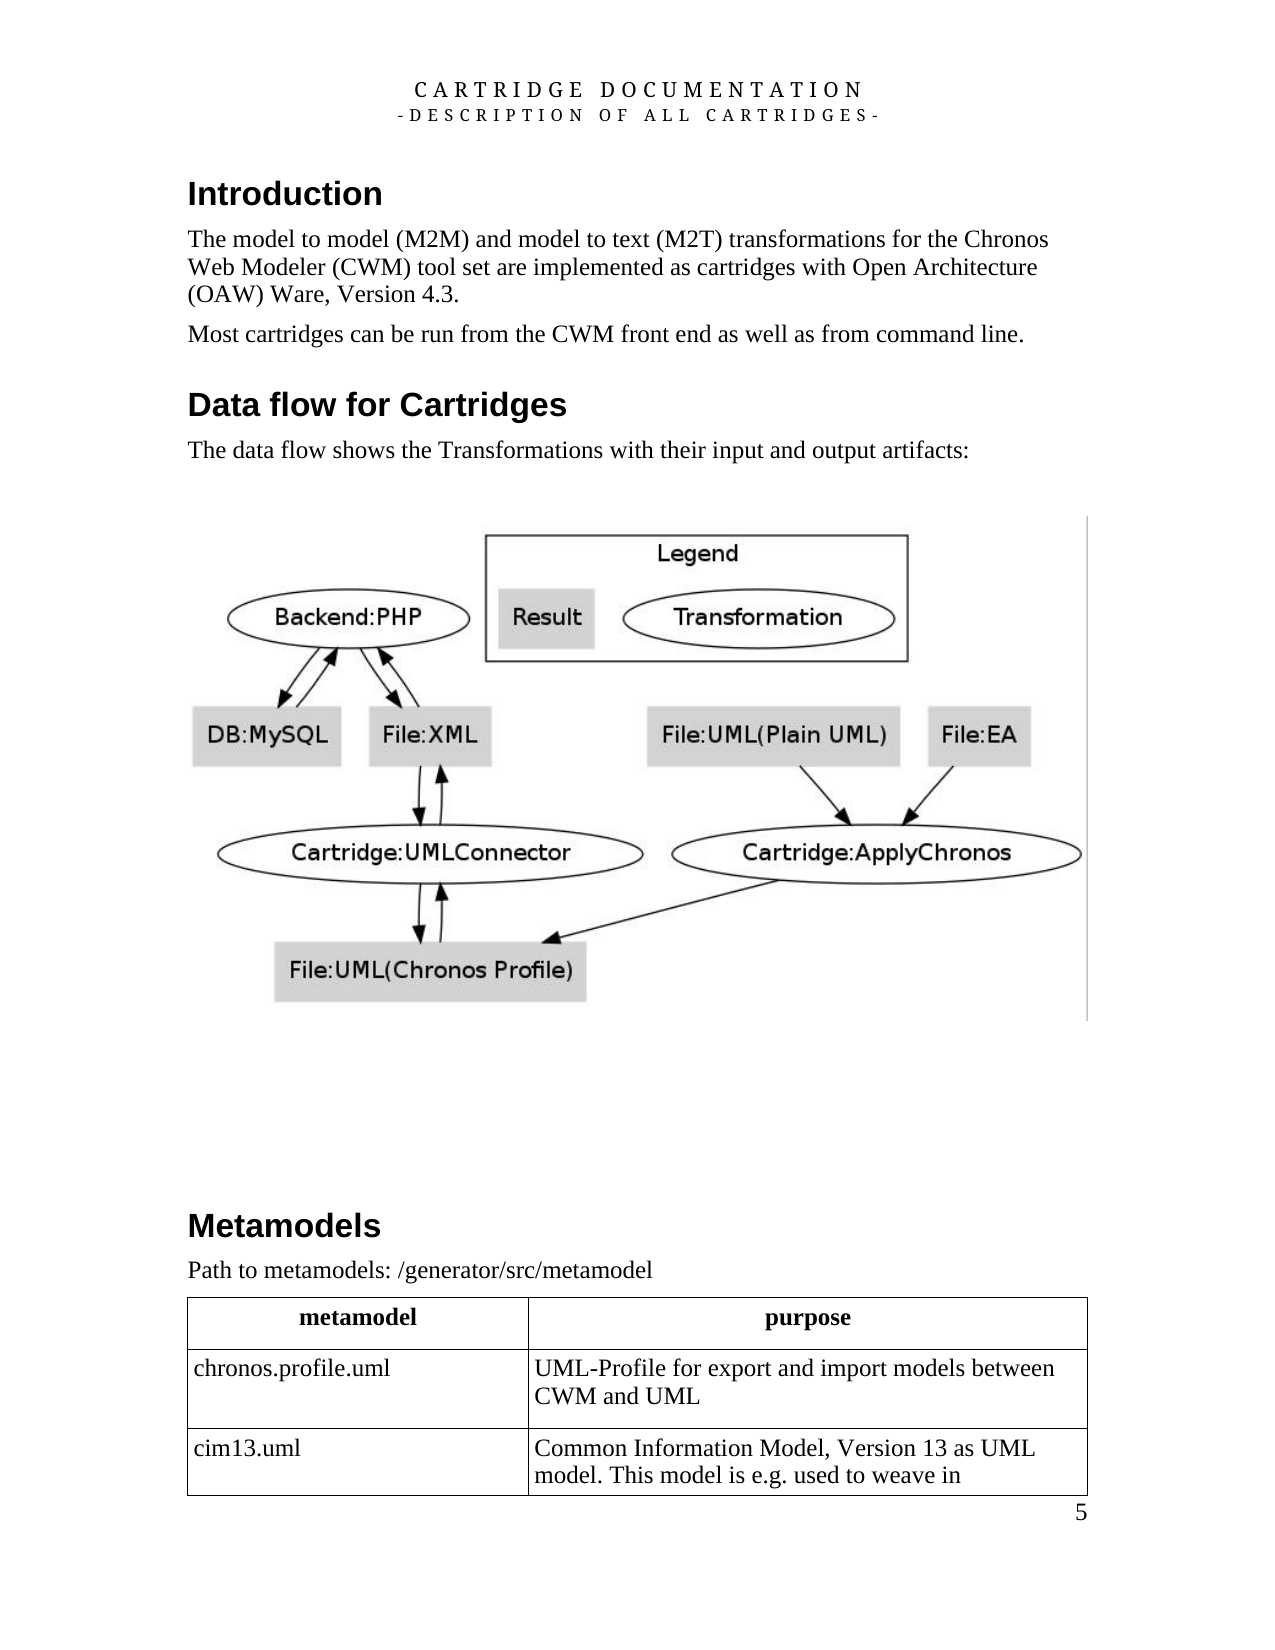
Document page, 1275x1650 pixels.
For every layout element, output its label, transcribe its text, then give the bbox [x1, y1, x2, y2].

table_cell UML-Profile for export and import models between CWM and UML [529, 1350, 1087, 1428]
text The model to model (M2M) and model to text (M2T) transformations for the Chronos Web Modeler (CWM) tool set are implemented as cartridges with Open Architecture (OAW) Ware, Version 4.3. [187, 225, 1087, 308]
text Most cartridges can be run from the CWM front end as well as from command line. [187, 321, 1087, 348]
text The data flow shows the Transformations with their input and output artifacts: [187, 436, 1087, 463]
table_header purpose [529, 1298, 1087, 1348]
table_header metamodel [188, 1298, 528, 1348]
table_cell Common Information Model, Version 13 as UML model. This model is e.g. used to weave in [529, 1429, 1087, 1495]
table_cell chronos.profile.uml [188, 1350, 528, 1428]
subtitle Data flow for Cartridges [187, 386, 1087, 423]
subtitle Introduction [187, 175, 1087, 212]
text Path to metamodels: /generator/src/metamodel [187, 1257, 1087, 1284]
table_cell cim13.uml [188, 1429, 528, 1495]
picture [187, 516, 1088, 1021]
subtitle Metamodels [187, 1207, 1087, 1244]
